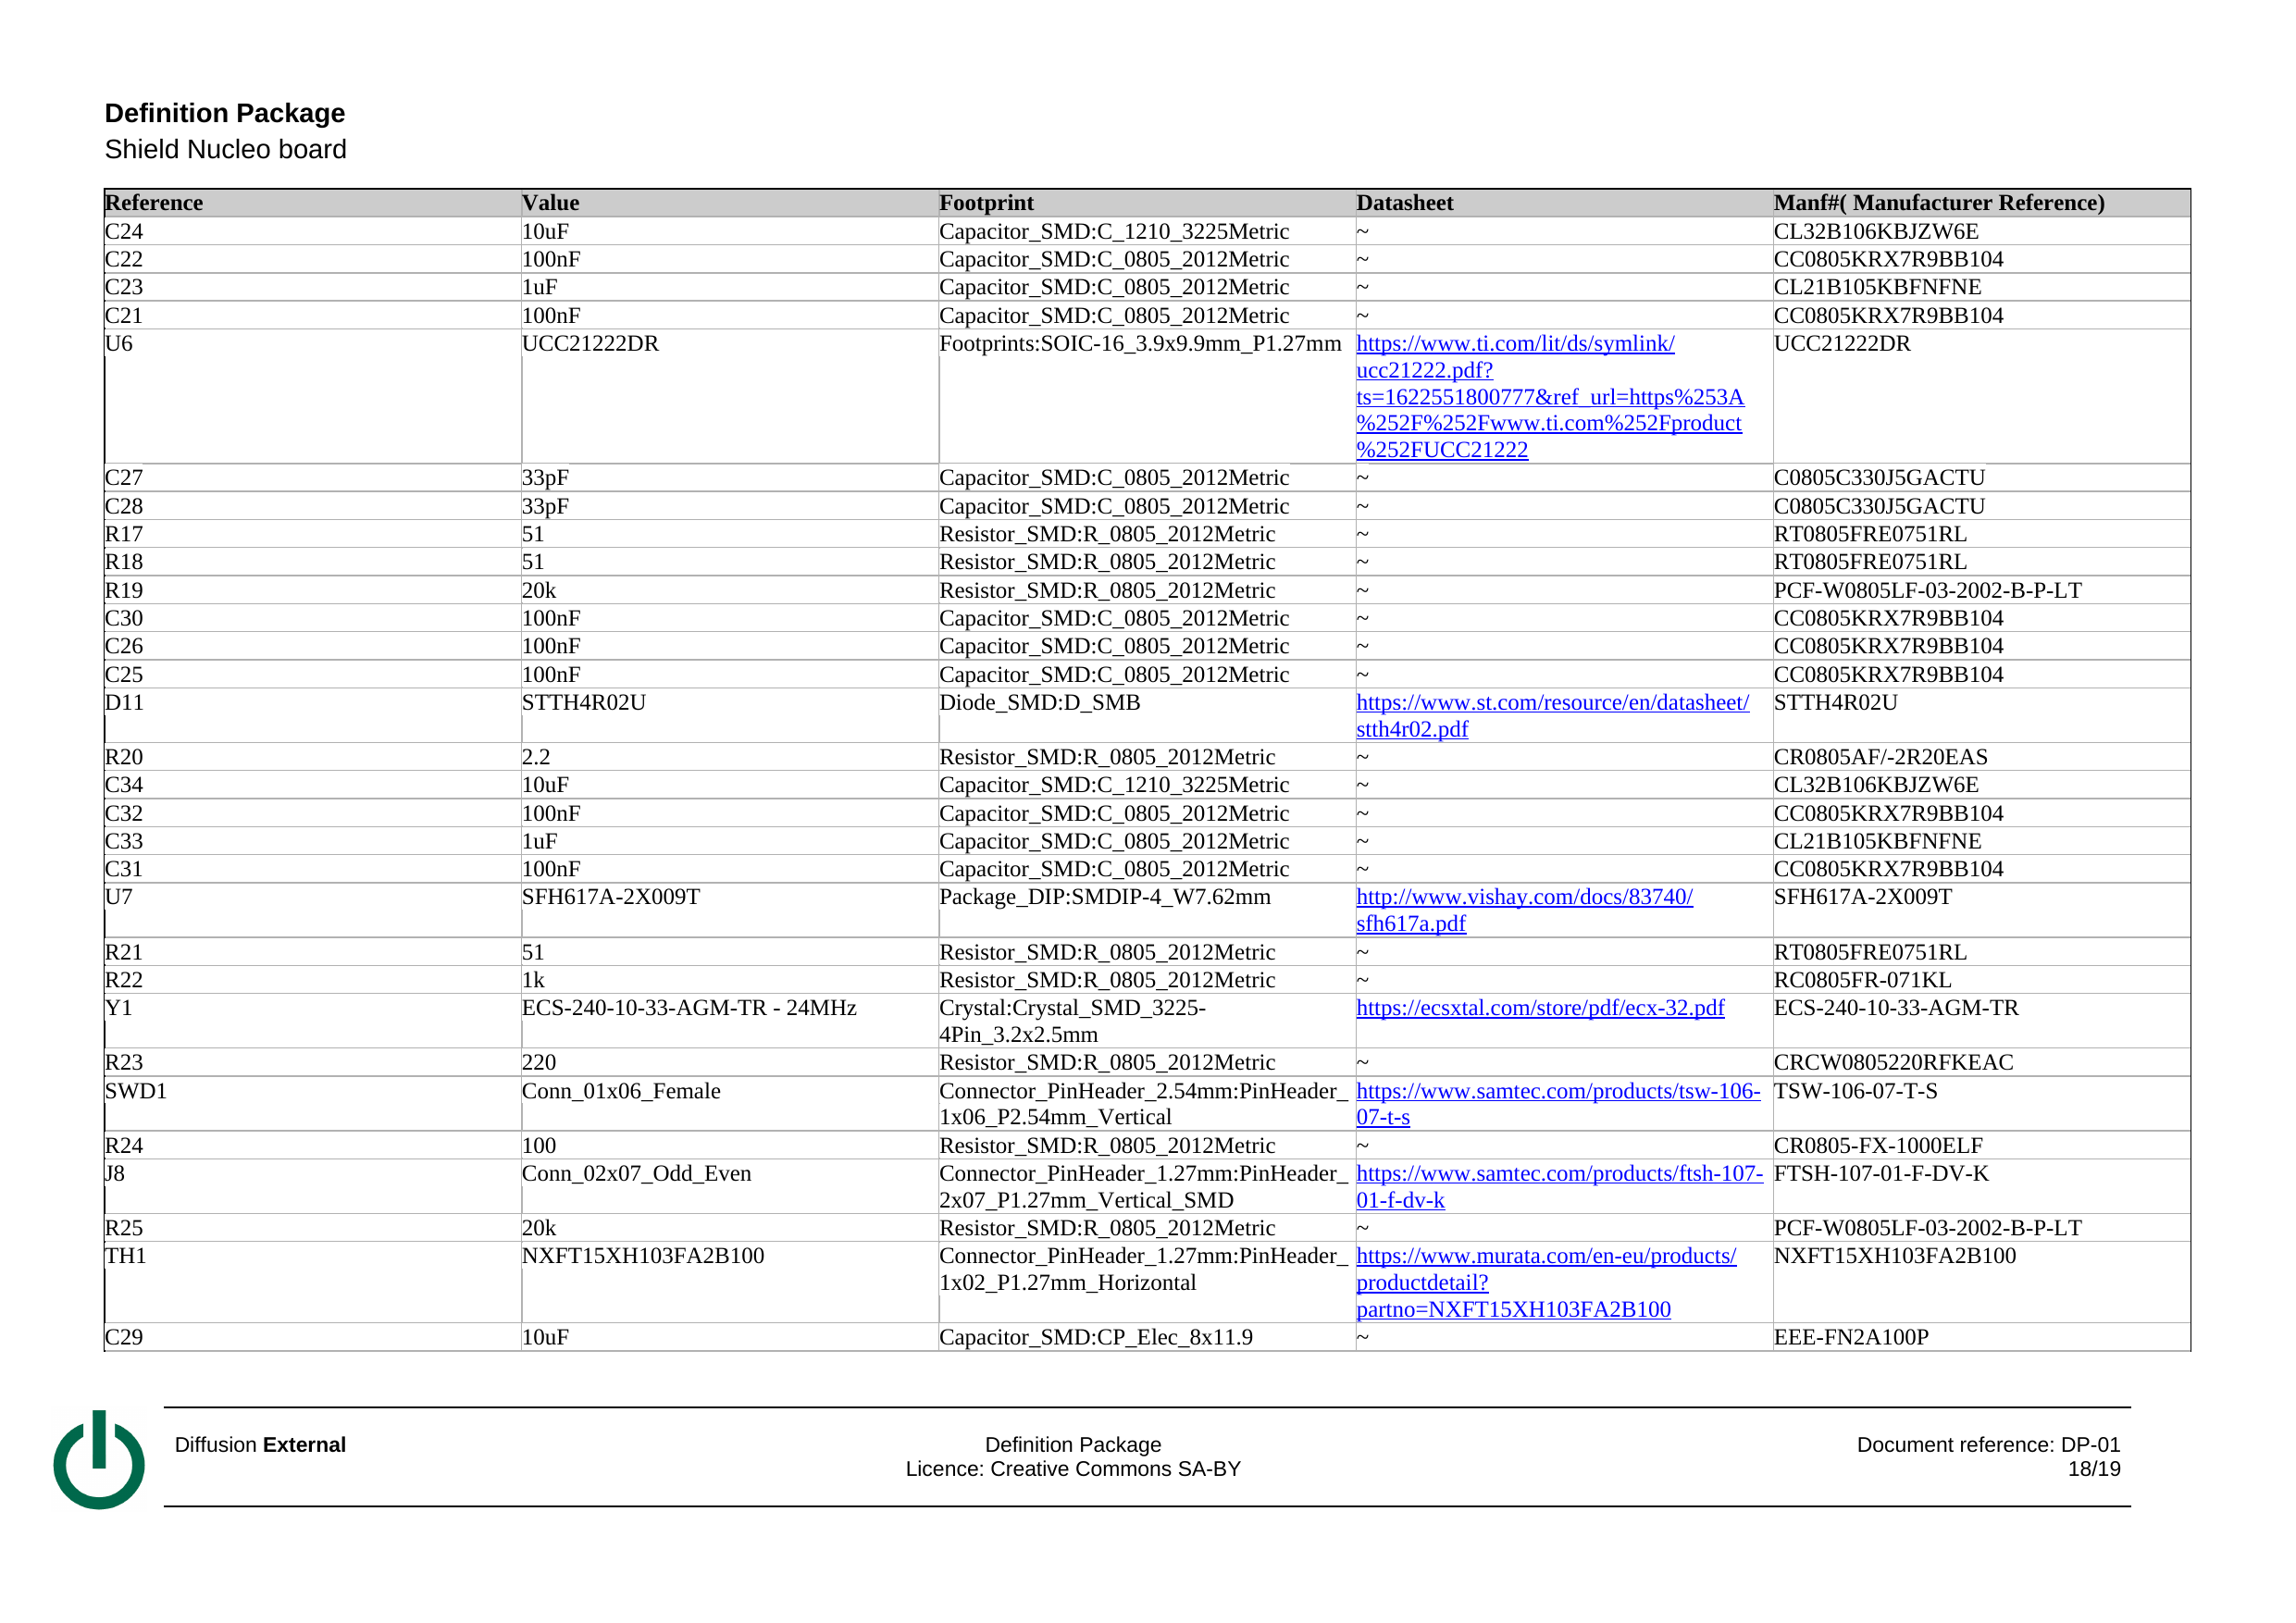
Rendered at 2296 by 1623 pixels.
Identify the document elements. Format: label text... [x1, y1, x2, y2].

table_cell 100nF [581, 302, 938, 328]
table_cell 51 [545, 520, 938, 547]
table_cell Capacitor_SMD:C_0805_2012Metric [1290, 604, 1356, 631]
table_cell C24 [143, 217, 521, 244]
table_cell Capacitor_SMD:C_0805_2012Metric [1290, 855, 1356, 882]
table_cell R18 [105, 548, 521, 575]
picture [51, 1406, 56, 1512]
table_cell Resistor_SMD:R_0805_2012Metric [1275, 576, 1356, 602]
table_cell Capacitor_SMD:CP_Elec_8x11.9 [1253, 1323, 1356, 1350]
table_cell STTH4R02U [523, 688, 938, 741]
table_cell C32 [143, 799, 521, 825]
table_cell Resistor_SMD:R_0805_2012Metric [1275, 966, 1356, 993]
table_cell SFH617A-2X009T [1774, 884, 2191, 936]
table_cell https://www.samtec.com/products/tsw-106-07-t-s [1357, 1077, 1773, 1130]
table_cell Capacitor_SMD:C_0805_2012Metric [1290, 661, 1356, 687]
table_cell Resistor_SMD:R_0805_2012Metric [1275, 743, 1356, 770]
table_cell ~ [1369, 1048, 1773, 1075]
table_cell FTSH-107-01-F-DV-K [1774, 1159, 2191, 1213]
table_cell 51 [545, 938, 938, 964]
table_cell https://www.st.com/resource/en/datasheet/stth4r02.pdf [1469, 688, 1773, 741]
table_cell Capacitor_SMD:C_0805_2012Metric [1290, 799, 1356, 825]
table_cell 100 [556, 1132, 938, 1158]
table_cell ~ [1369, 799, 1773, 825]
table_cell C25 [143, 661, 521, 687]
table_cell C29 [143, 1323, 521, 1350]
table_cell ~ [1369, 771, 1773, 798]
table_cell TH1 [105, 1242, 521, 1322]
table_cell 10uF [569, 1323, 938, 1350]
table_cell 1uF [558, 274, 938, 300]
table_cell Resistor_SMD:R_0805_2012Metric [940, 548, 1356, 575]
table_cell PCF-W0805LF-03-2002-B-P-LT [2082, 576, 2191, 602]
table_cell ECS-240-10-33-AGM-TR - 24MHz [523, 994, 938, 1047]
table_cell 100nF [581, 661, 938, 687]
table_cell CC0805KRX7R9BB104 [2004, 604, 2191, 631]
table_cell Diode_SMD:D_SMB [940, 688, 1356, 741]
table_cell https://ecsxtal.com/store/pdf/ecx-32.pdf [1357, 994, 1773, 1047]
table_cell 2.2 [551, 743, 938, 770]
table_cell Capacitor_SMD:C_0805_2012Metric [1290, 274, 1356, 300]
table_cell C30 [143, 604, 521, 631]
table_header Reference [105, 190, 521, 216]
table_cell C23 [143, 274, 521, 300]
table_cell CL32B106KBJZW6E [1980, 217, 2191, 244]
table_cell ~ [1369, 632, 1773, 659]
table_cell R23 [143, 1048, 521, 1075]
table_cell J8 [105, 1159, 521, 1213]
table_cell 1k [545, 966, 938, 993]
table_cell ~ [1369, 520, 1773, 547]
table_cell RT0805FRE0751RL [1967, 520, 2191, 547]
table_cell CL21B105KBFNFNE [1982, 274, 2191, 300]
table_cell R25 [143, 1214, 521, 1241]
table_cell CC0805KRX7R9BB104 [2004, 245, 2191, 272]
table_cell C21 [143, 302, 521, 328]
table_cell ~ [1369, 492, 1773, 519]
table_cell CC0805KRX7R9BB104 [2004, 632, 2191, 659]
table_cell C0805C330J5GACTU [1986, 465, 2191, 490]
table_cell Crystal:Crystal_SMD_3225-4Pin_3.2x2.5mm [1098, 994, 1356, 1047]
table_header Datasheet [1357, 190, 1773, 216]
table_cell Capacitor_SMD:C_1210_3225Metric [1290, 217, 1356, 244]
table_cell ~ [1369, 1214, 1773, 1241]
table_cell RC0805FR-071KL [1953, 966, 2191, 993]
table_cell C27 [143, 465, 521, 490]
table_cell 100nF [581, 632, 938, 659]
table_cell Capacitor_SMD:C_1210_3225Metric [1290, 771, 1356, 798]
table_cell https://www.samtec.com/products/ftsh-107-01-f-dv-k [1445, 1159, 1773, 1213]
table_cell Capacitor_SMD:C_0805_2012Metric [1290, 245, 1356, 272]
table_cell ~ [1369, 302, 1773, 328]
table_cell Y1 [105, 994, 521, 1047]
table_cell R20 [143, 743, 521, 770]
table_cell NXFT15XH103FA2B100 [1774, 1242, 2191, 1322]
table_cell C31 [143, 855, 521, 882]
table_cell 10uF [569, 217, 938, 244]
table_cell D11 [105, 688, 521, 741]
table_cell U6 [105, 329, 521, 463]
table_cell 1uF [558, 827, 938, 854]
table_cell https://www.murata.com/en-eu/products/productdetail?partno=NXFT15XH103FA2B100 [1357, 1242, 1773, 1322]
table_cell ~ [1369, 1132, 1773, 1158]
table_cell U7 [105, 884, 521, 936]
table_cell CRCW0805220RFKEAC [2014, 1048, 2191, 1075]
table_cell CC0805KRX7R9BB104 [2004, 799, 2191, 825]
table_cell 100nF [581, 855, 938, 882]
table_cell ~ [1369, 661, 1773, 687]
table_cell C0805C330J5GACTU [1986, 492, 2191, 519]
table_cell CC0805KRX7R9BB104 [2004, 661, 2191, 687]
table_cell ~ [1369, 938, 1773, 964]
table_header Footprint [940, 190, 1356, 216]
table_cell R17 [143, 520, 521, 547]
table_cell Connector_PinHeader_1.27mm:PinHeader_1x02_P1.27mm_Horizontal [940, 1242, 1356, 1322]
table_cell ~ [1369, 1323, 1773, 1350]
table_cell CL21B105KBFNFNE [1982, 827, 2191, 854]
table_cell 33pF [569, 492, 938, 519]
table_cell Capacitor_SMD:C_0805_2012Metric [1290, 302, 1356, 328]
table_cell ~ [1369, 966, 1773, 993]
table_header Manf#( Manufacturer Reference) [1774, 190, 2191, 216]
table_cell Resistor_SMD:R_0805_2012Metric [1275, 1132, 1356, 1158]
table_cell https://www.ti.com/lit/ds/symlink/ucc21222.pdf?ts=1622551800777&ref_url=https%253A%252F%252Fwww.ti.com%252Fproduct%252FUCC21222 [1357, 329, 1773, 463]
table_cell Capacitor_SMD:C_0805_2012Metric [1290, 632, 1356, 659]
table_cell 220 [556, 1048, 938, 1075]
table_cell Resistor_SMD:R_0805_2012Metric [1275, 520, 1356, 547]
table_cell ECS-240-10-33-AGM-TR [1774, 994, 2191, 1047]
table_cell SWD1 [105, 1077, 521, 1130]
table_cell Footprints:SOIC-16_3.9x9.9mm_P1.27mm [940, 329, 1356, 463]
table_cell EEE-FN2A100P [1930, 1323, 2191, 1350]
table_cell RT0805FRE0751RL [1967, 938, 2191, 964]
table_cell 33pF [569, 465, 938, 490]
table_cell Connector_PinHeader_2.54mm:PinHeader_1x06_P2.54mm_Vertical [940, 1077, 1356, 1130]
table_cell RT0805FRE0751RL [1774, 548, 2191, 575]
table_cell ~ [1369, 855, 1773, 882]
table_cell 100nF [581, 245, 938, 272]
table_cell Capacitor_SMD:C_0805_2012Metric [1290, 827, 1356, 854]
table_cell R19 [143, 576, 521, 602]
table_cell 100nF [581, 604, 938, 631]
table_cell Connector_PinHeader_1.27mm:PinHeader_2x07_P1.27mm_Vertical_SMD [1234, 1159, 1356, 1213]
table_cell Package_DIP:SMDIP-4_W7.62mm [940, 884, 1356, 936]
table_cell C33 [143, 827, 521, 854]
table_cell Conn_01x06_Female [523, 1077, 938, 1130]
table_cell ~ [1369, 465, 1773, 490]
table_cell UCC21222DR [523, 329, 938, 463]
table_cell Resistor_SMD:R_0805_2012Metric [1275, 1048, 1356, 1075]
table_cell TSW-106-07-T-S [1774, 1077, 2191, 1130]
table_cell C26 [143, 632, 521, 659]
table_cell CL32B106KBJZW6E [1980, 771, 2191, 798]
table_header Value [523, 190, 938, 216]
table_cell 20k [556, 576, 938, 602]
table_cell SFH617A-2X009T [523, 884, 938, 936]
table_cell ~ [1369, 604, 1773, 631]
table_cell NXFT15XH103FA2B100 [523, 1242, 938, 1322]
table_cell ~ [1369, 743, 1773, 770]
table_cell PCF-W0805LF-03-2002-B-P-LT [2082, 1214, 2191, 1241]
table_cell 20k [556, 1214, 938, 1241]
table_cell ~ [1369, 217, 1773, 244]
table_cell ~ [1369, 274, 1773, 300]
table_cell ~ [1357, 548, 1773, 575]
table_cell 100nF [581, 799, 938, 825]
table_cell ~ [1369, 245, 1773, 272]
table_cell CR0805-FX-1000ELF [1983, 1132, 2191, 1158]
table_cell CC0805KRX7R9BB104 [2004, 855, 2191, 882]
table_cell Capacitor_SMD:C_0805_2012Metric [1290, 465, 1356, 490]
table_cell C28 [143, 492, 521, 519]
table_cell 51 [523, 548, 938, 575]
table_cell R22 [143, 966, 521, 993]
table_cell Resistor_SMD:R_0805_2012Metric [1275, 1214, 1356, 1241]
table_cell CC0805KRX7R9BB104 [2004, 302, 2191, 328]
table_cell R21 [143, 938, 521, 964]
table_cell ~ [1369, 827, 1773, 854]
table_cell Resistor_SMD:R_0805_2012Metric [1275, 938, 1356, 964]
table_cell Capacitor_SMD:C_0805_2012Metric [1290, 492, 1356, 519]
table_cell UCC21222DR [1774, 329, 2191, 463]
table_cell CR0805AF/-2R20EAS [1988, 743, 2191, 770]
table_cell C34 [143, 771, 521, 798]
table_cell STTH4R02U [1774, 688, 2191, 741]
table_cell C22 [143, 245, 521, 272]
table_cell http://www.vishay.com/docs/83740/sfh617a.pdf [1466, 884, 1773, 936]
table_cell 10uF [569, 771, 938, 798]
table_cell Conn_02x07_Odd_Even [523, 1159, 938, 1213]
table_cell ~ [1369, 576, 1773, 602]
table_cell R24 [143, 1132, 521, 1158]
